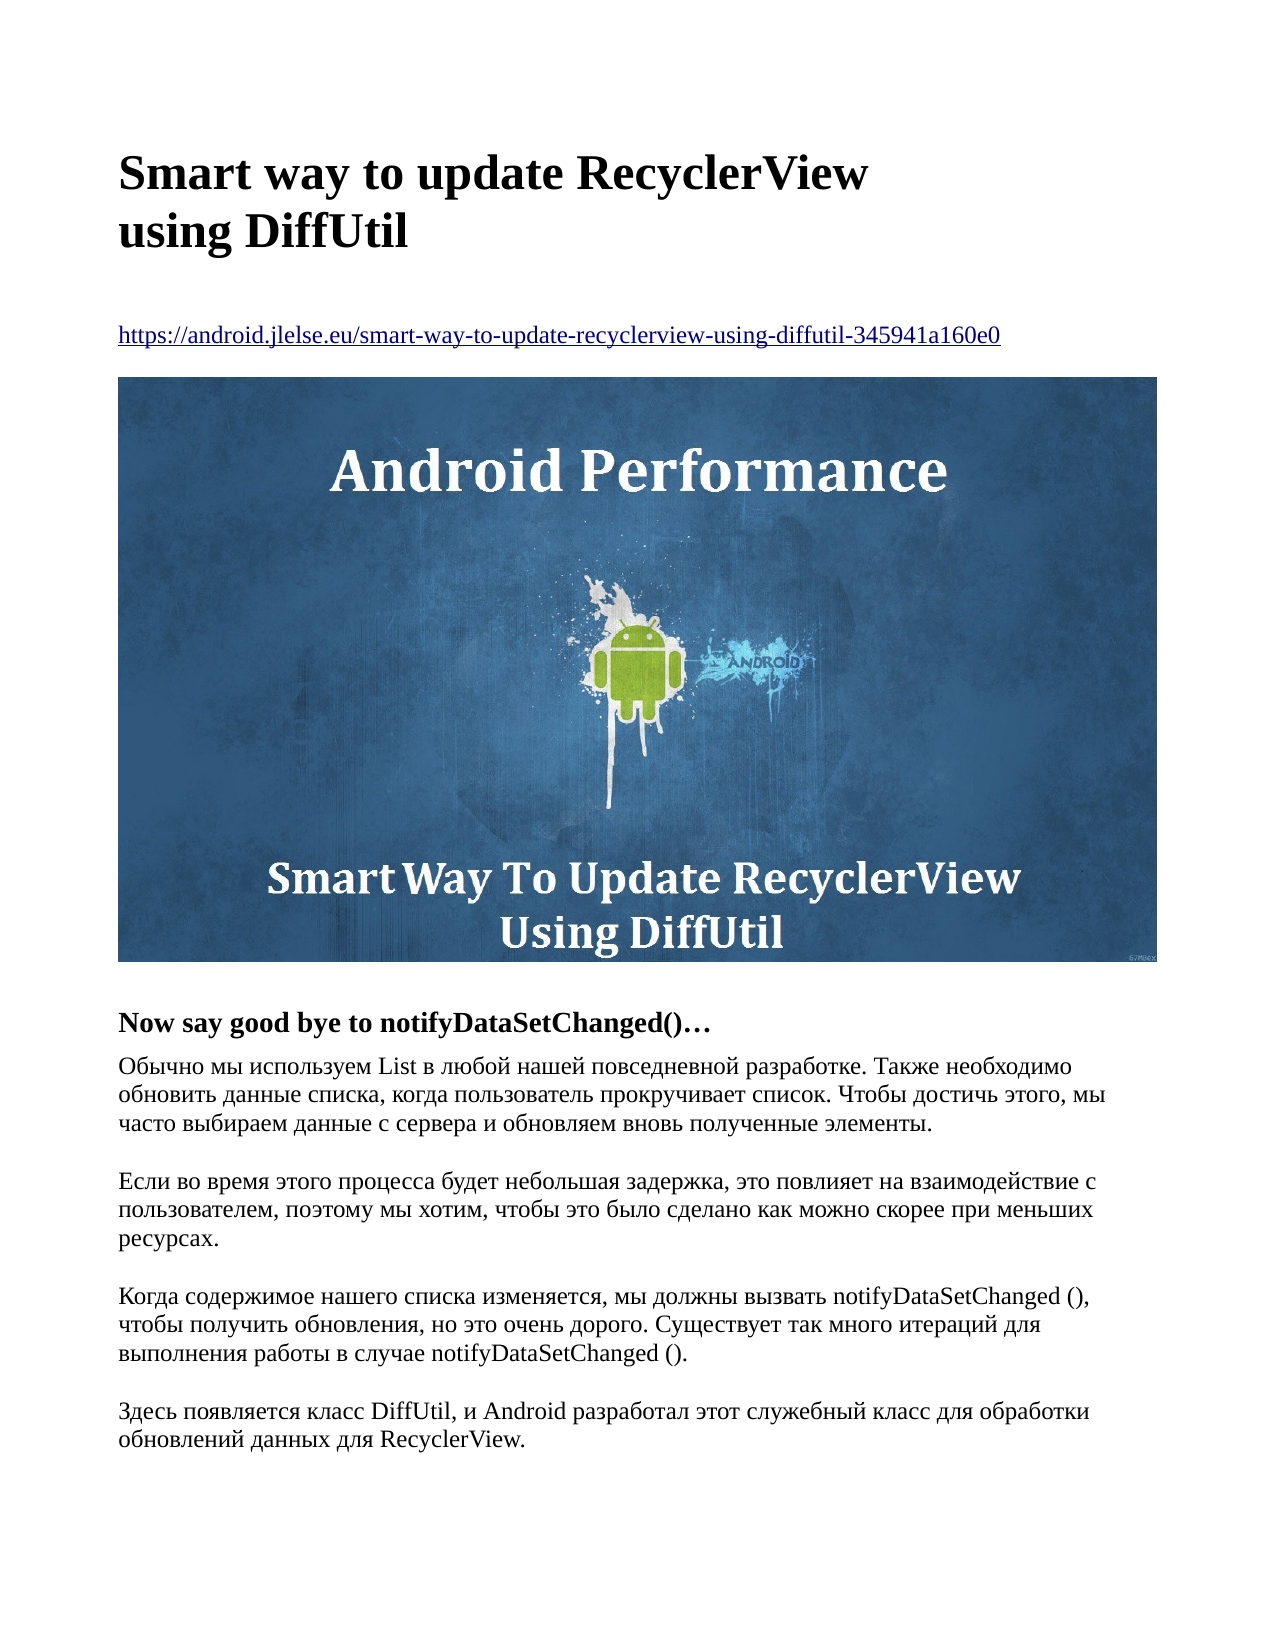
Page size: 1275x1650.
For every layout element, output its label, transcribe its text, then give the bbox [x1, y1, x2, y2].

text Обычно мы используем List в любой нашей повседневной разработке. Также необходимо обновить данные списка, когда пользователь прокручивает список. Чтобы достичь этого, мы часто выбираем данные с сервера и обновляем вновь полученные элементы. [118, 1051, 1157, 1137]
text https://android.jlelse.eu/smart-way-to-update-recyclerview-using-diffutil-345941a160e0 [118, 320, 1157, 348]
subtitle Now say good bye to notifyDataSetChanged()… [118, 1005, 1157, 1038]
subtitle Smart way to update RecyclerView using DiffUtil [118, 143, 1157, 258]
text Здесь появляется класс DiffUtil, и Android разработал этот служебный класс для обработки обновлений данных для RecyclerView. [118, 1396, 1157, 1453]
picture [118, 377, 1157, 962]
text Если во время этого процесса будет небольшая задержка, это повлияет на взаимодействие с пользователем, поэтому мы хотим, чтобы это было сделано как можно скорее при меньших ресурсах. [118, 1166, 1157, 1252]
text Когда содержимое нашего списка изменяется, мы должны вызвать notifyDataSetChanged (), чтобы получить обновления, но это очень дорого. Существует так много итераций для выполнения работы в случае notifyDataSetChanged (). [118, 1281, 1157, 1367]
